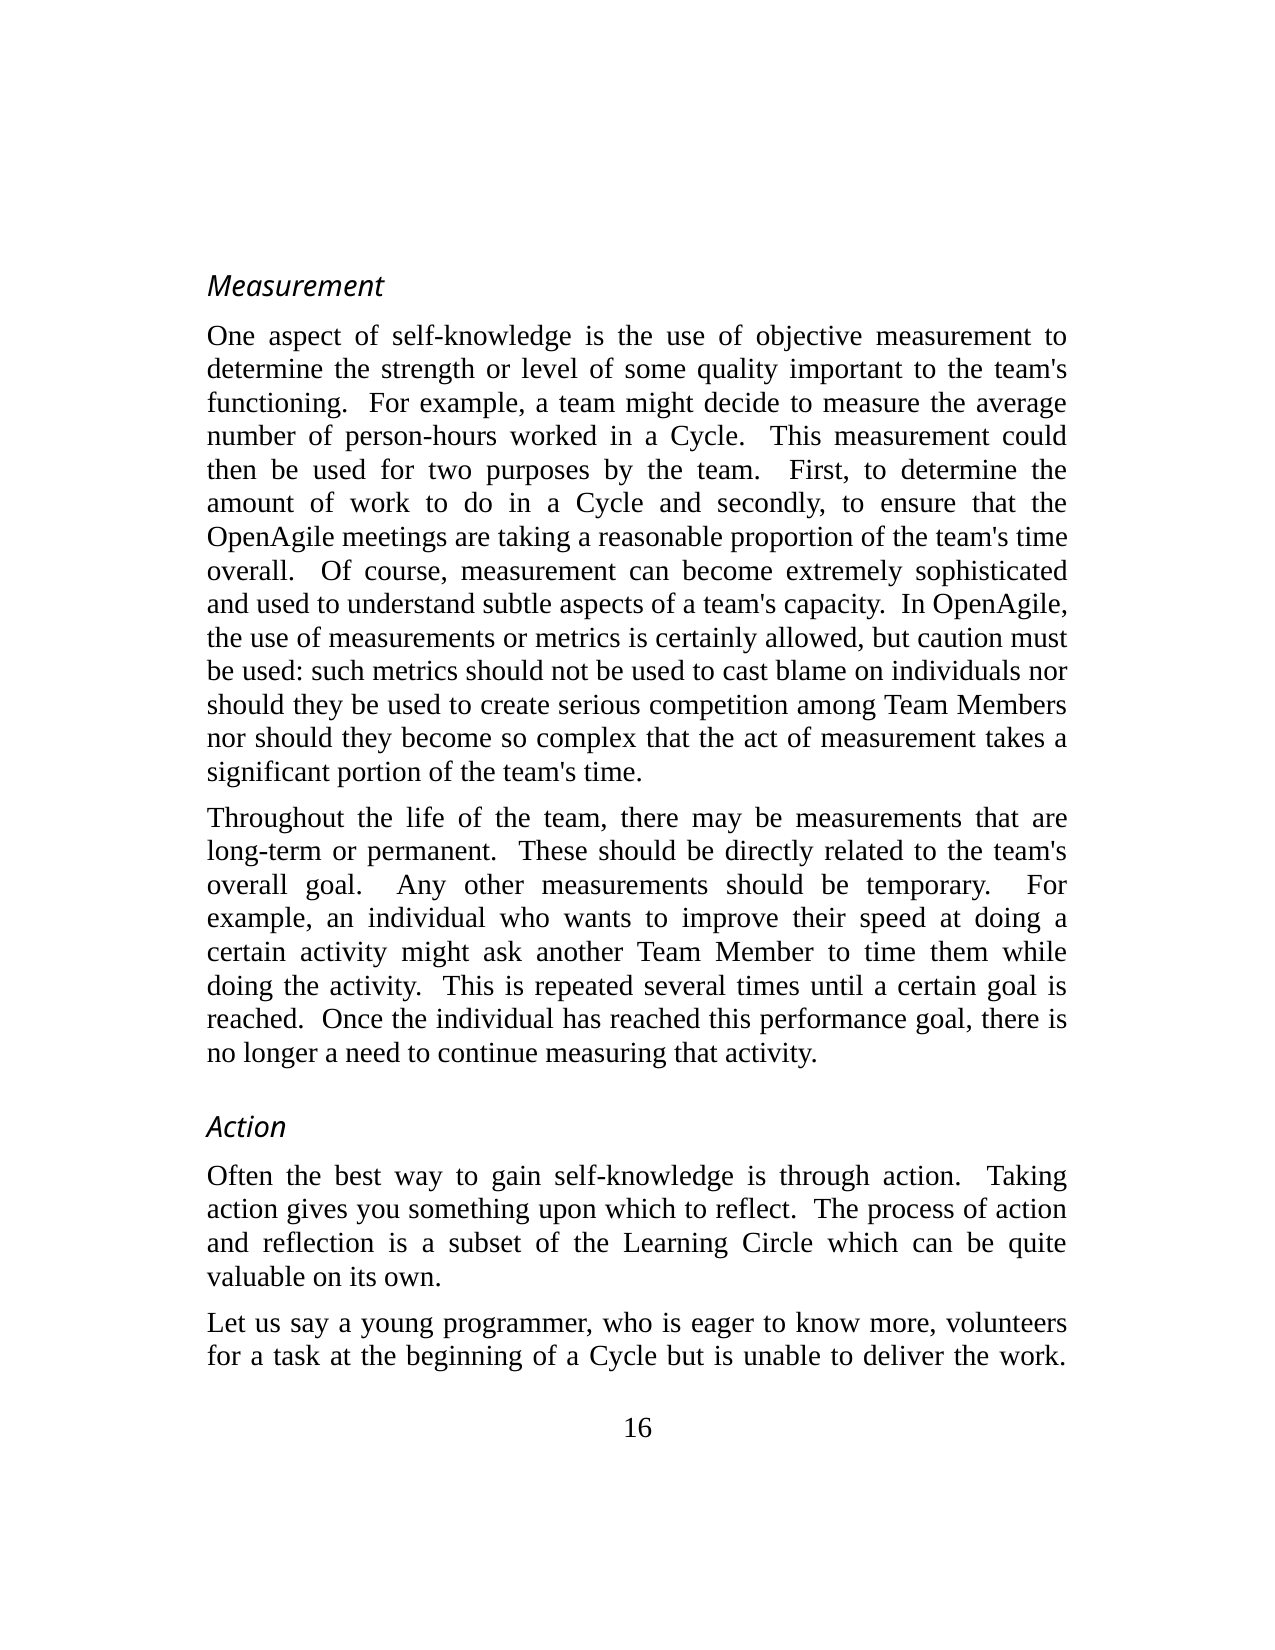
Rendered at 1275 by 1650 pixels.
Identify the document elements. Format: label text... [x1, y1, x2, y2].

text Throughout the life of the team, there may be measurements that are long-term or permanent. These should be directly related to the team's overall goal. Any other measurements should be temporary. For example, an individual who wants to improve their speed at doing a certain activity might ask another Team Member to time them while doing the activity. This is repeated several times until a certain goal is reached. Once the individual has reached this performance goal, there is no longer a need to continue measuring that activity. [207, 800, 1068, 1068]
text Let us say a young programmer, who is eager to know more, volunteers for a task at the beginning of a Cycle but is unable to deliver the work. [207, 1305, 1068, 1372]
text Often the best way to gain self-knowledge is through action. Taking action gives you something upon which to reflect. The process of action and reflection is a subset of the Learning Circle which can be quite valuable on its own. [207, 1158, 1068, 1292]
text One aspect of self-knowledge is the use of objective measurement to determine the strength or level of some quality important to the team's functioning. For example, a team might decide to measure the average number of person-hours worked in a Cycle. This measurement could then be used for two purposes by the team. First, to determine the amount of work to do in a Cycle and secondly, to ensure that the OpenAgile meetings are taking a reasonable proportion of the team's time overall. Of course, measurement can become extremely sophisticated and used to understand subtle aspects of a team's capacity. In OpenAgile, the use of measurements or metrics is certainly allowed, but caution must be used: such metrics should not be used to cast blame on individuals nor should they be used to create serious competition among Team Members nor should they become so complex that the act of measurement takes a significant portion of the team's time. [207, 318, 1068, 787]
subtitle Measurement [207, 266, 1068, 305]
subtitle Action [207, 1106, 1068, 1146]
